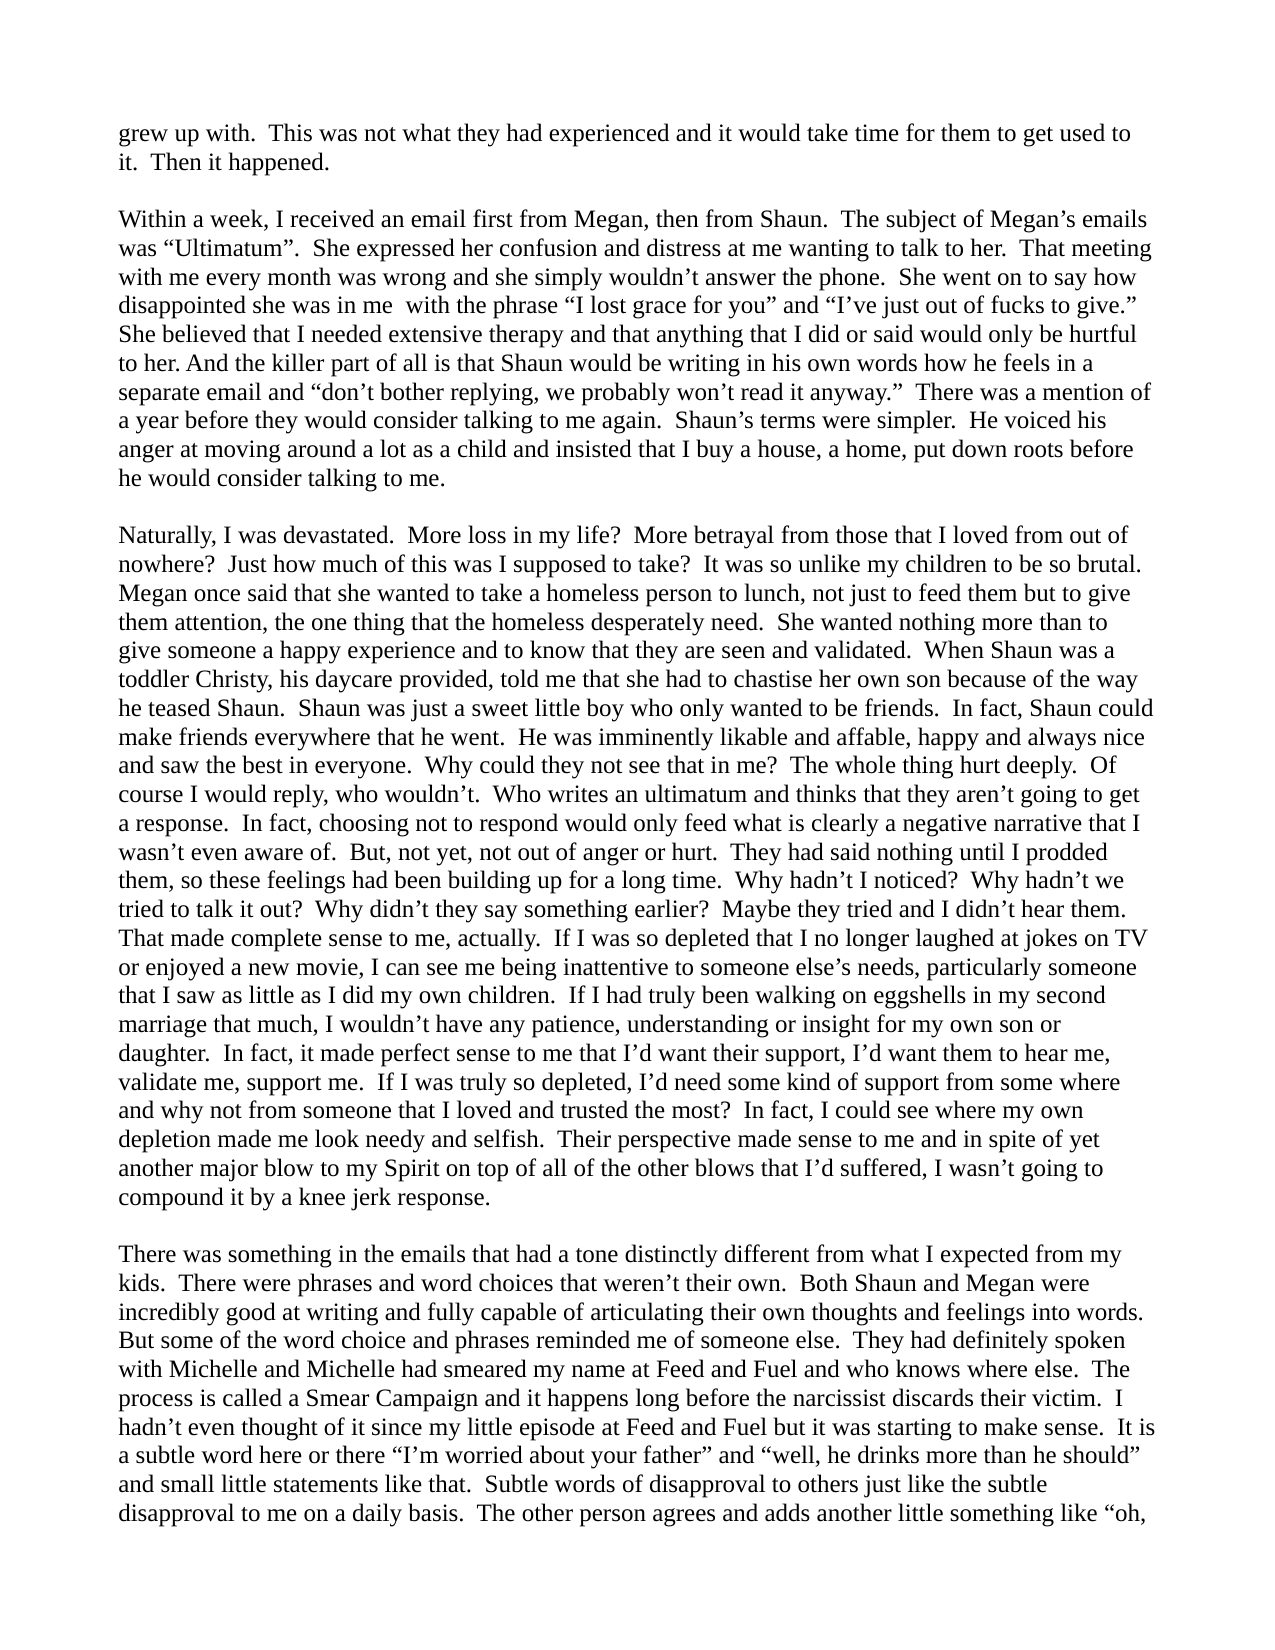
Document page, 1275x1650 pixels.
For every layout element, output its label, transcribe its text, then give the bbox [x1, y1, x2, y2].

text Naturally, I was devastated. More loss in my life? More betrayal from those that I loved from out of nowhere? Just how much of this was I supposed to take? It was so unlike my children to be so brutal. Megan once said that she wanted to take a homeless person to lunch, not just to feed them but to give them attention, the one thing that the homeless desperately need. She wanted nothing more than to give someone a happy experience and to know that they are seen and validated. When Shaun was a toddler Christy, his daycare provided, told me that she had to chastise her own son because of the way he teased Shaun. Shaun was just a sweet little boy who only wanted to be friends. In fact, Shaun could make friends everywhere that he went. He was imminently likable and affable, happy and always nice and saw the best in everyone. Why could they not see that in me? The whole thing hurt deeply. Of course I would reply, who wouldn’t. Who writes an ultimatum and thinks that they aren’t going to get a response. In fact, choosing not to respond would only feed what is clearly a negative narrative that I wasn’t even aware of. But, not yet, not out of anger or hurt. They had said nothing until I prodded them, so these feelings had been building up for a long time. Why hadn’t I noticed? Why hadn’t we tried to talk it out? Why didn’t they say something earlier? Maybe they tried and I didn’t hear them. That made complete sense to me, actually. If I was so depleted that I no longer laughed at jokes on TV or enjoyed a new movie, I can see me being inattentive to someone else’s needs, particularly someone that I saw as little as I did my own children. If I had truly been walking on eggshells in my second marriage that much, I wouldn’t have any patience, understanding or insight for my own son or daughter. In fact, it made perfect sense to me that I’d want their support, I’d want them to hear me, validate me, support me. If I was truly so depleted, I’d need some kind of support from some where and why not from someone that I loved and trusted the most? In fact, I could see where my own depletion made me look needy and selfish. Their perspective made sense to me and in spite of yet another major blow to my Spirit on top of all of the other blows that I’d suffered, I wasn’t going to compound it by a knee jerk response. [118, 521, 1157, 1211]
text grew up with. This was not what they had experienced and it would take time for them to get used to it. Then it happened. [118, 118, 1157, 176]
text There was something in the emails that had a tone distinctly different from what I expected from my kids. There were phrases and word choices that weren’t their own. Both Shaun and Megan were incredibly good at writing and fully capable of articulating their own thoughts and feelings into words. But some of the word choice and phrases reminded me of someone else. They had definitely spoken with Michelle and Michelle had smeared my name at Feed and Fuel and who knows where else. The process is called a Smear Campaign and it happens long before the narcissist discards their victim. I hadn’t even thought of it since my little episode at Feed and Fuel but it was starting to make sense. It is a subtle word here or there “I’m worried about your father” and “well, he drinks more than he should” and small little statements like that. Subtle words of disapproval to others just like the subtle disapproval to me on a daily basis. The other person agrees and adds another little something like “oh, [118, 1239, 1157, 1527]
text Within a week, I received an email first from Megan, then from Shaun. The subject of Megan’s emails was “Ultimatum”. She expressed her confusion and distress at me wanting to talk to her. That meeting with me every month was wrong and she simply wouldn’t answer the phone. She went on to say how disappointed she was in me with the phrase “I lost grace for you” and “I’ve just out of fucks to give.” She believed that I needed extensive therapy and that anything that I did or said would only be hurtful to her. And the killer part of all is that Shaun would be writing in his own words how he feels in a separate email and “don’t bother replying, we probably won’t read it anyway.” There was a mention of a year before they would consider talking to me again. Shaun’s terms were simpler. He voiced his anger at moving around a lot as a child and insisted that I buy a house, a home, put down roots before he would consider talking to me. [118, 204, 1157, 492]
